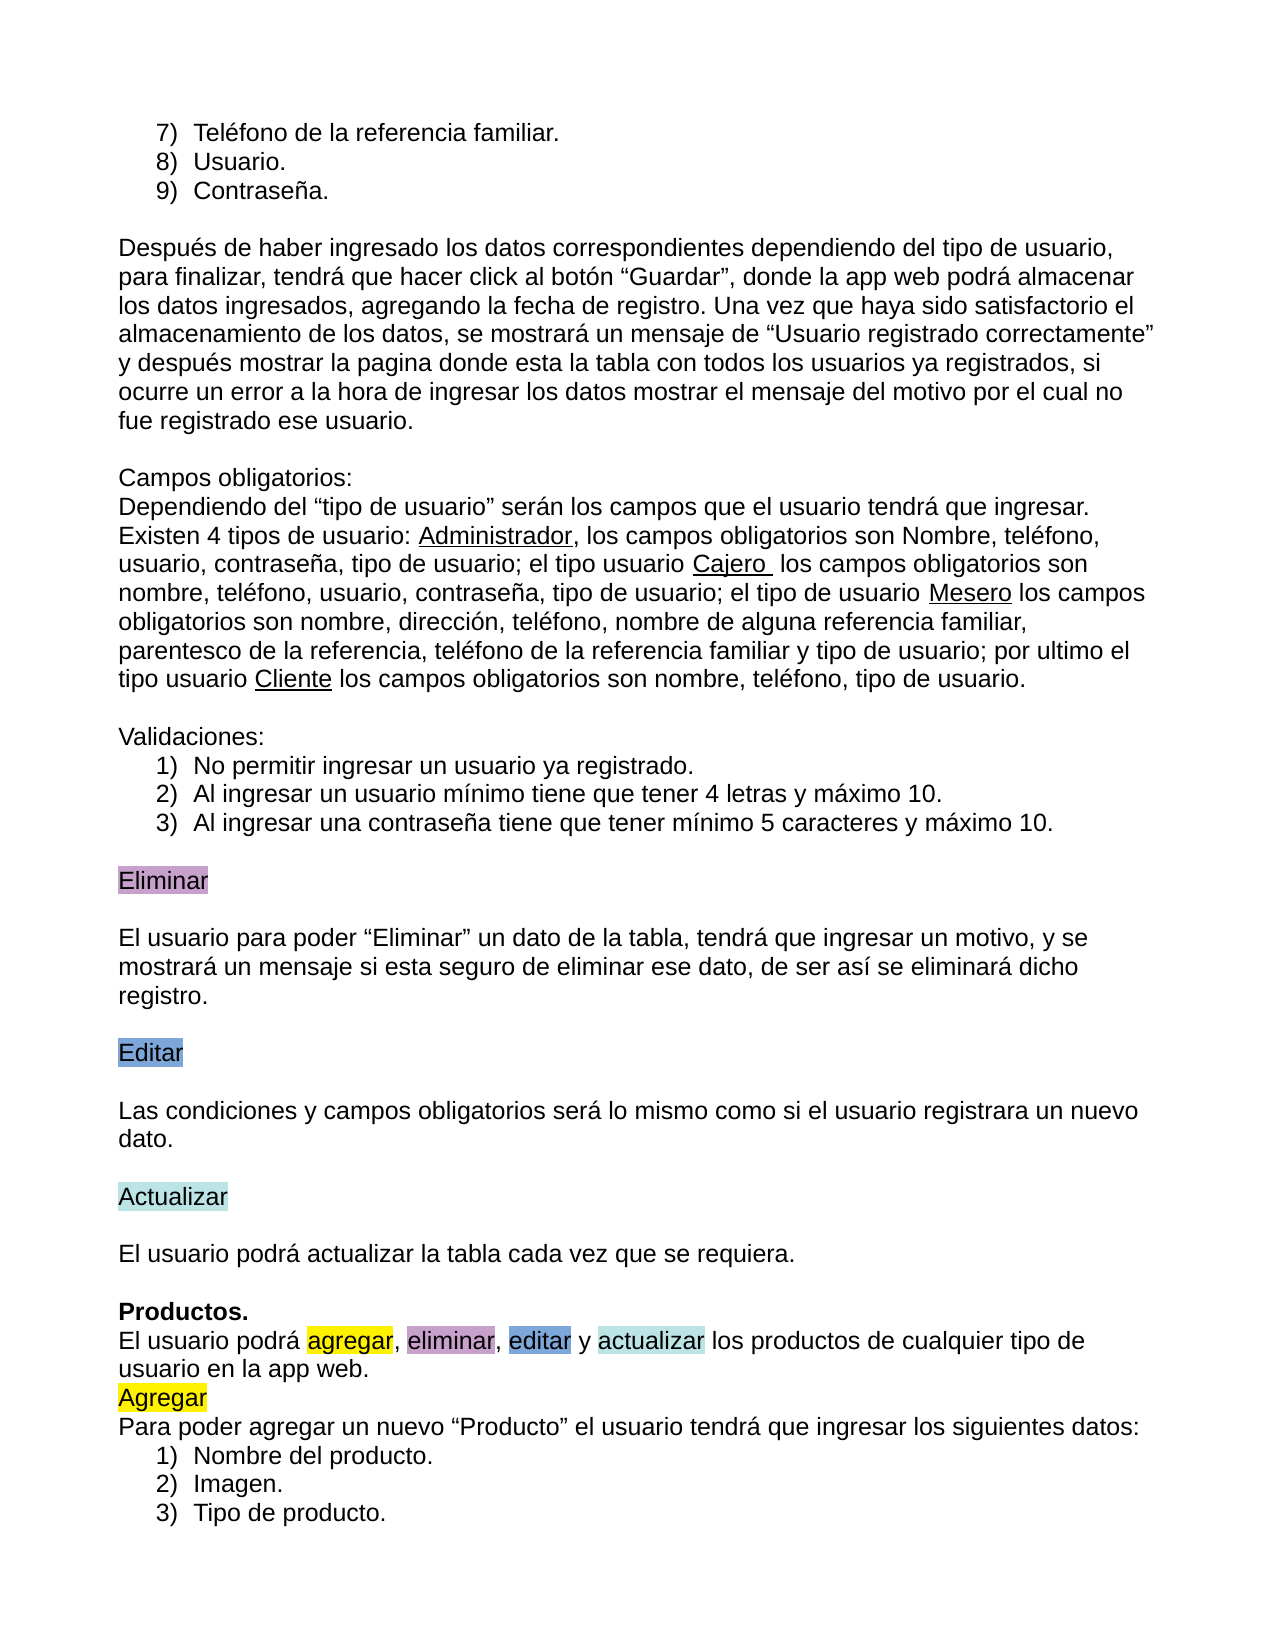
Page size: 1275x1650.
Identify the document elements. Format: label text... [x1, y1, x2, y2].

text Editar [118, 1038, 1157, 1067]
list Imagen. [156, 1469, 1157, 1498]
list Nombre del producto. [156, 1441, 1157, 1469]
list Teléfono de la referencia familiar. [156, 118, 1157, 147]
text Eliminar [118, 866, 1157, 894]
text Agregar [118, 1383, 1157, 1412]
list Al ingresar una contraseña tiene que tener mínimo 5 caracteres y máximo 10. [156, 808, 1157, 837]
text Para poder agregar un nuevo “Producto” el usuario tendrá que ingresar los siguientes datos: [118, 1412, 1157, 1441]
text Validaciones: [118, 722, 1157, 751]
text Después de haber ingresado los datos correspondientes dependiendo del tipo de usuario, para finalizar, tendrá que hacer click al botón “Guardar”, donde la app web podrá almacenar los datos ingresados, agregando la fecha de registro. Una vez que haya sido satisfactorio el almacenamiento de los datos, se mostrará un mensaje de “Usuario registrado correctamente” y después mostrar la pagina donde esta la tabla con todos los usuarios ya registrados, si ocurre un error a la hora de ingresar los datos mostrar el mensaje del motivo por el cual no fue registrado ese usuario. [118, 233, 1157, 434]
text El usuario podrá agregar, eliminar, editar y actualizar los productos de cualquier tipo de usuario en la app web. [118, 1326, 1157, 1383]
text Actualizar [118, 1182, 1157, 1211]
text El usuario podrá actualizar la tabla cada vez que se requiera. [118, 1239, 1157, 1268]
text Dependiendo del “tipo de usuario” serán los campos que el usuario tendrá que ingresar. Existen 4 tipos de usuario: Administrador, los campos obligatorios son Nombre, teléfono, usuario, contraseña, tipo de usuario; el tipo usuario Cajero los campos obligatorios son nombre, teléfono, usuario, contraseña, tipo de usuario; el tipo de usuario Mesero los campos obligatorios son nombre, dirección, teléfono, nombre de alguna referencia familiar, parentesco de la referencia, teléfono de la referencia familiar y tipo de usuario; por ultimo el tipo usuario Cliente los campos obligatorios son nombre, teléfono, tipo de usuario. [118, 492, 1157, 693]
list No permitir ingresar un usuario ya registrado. [156, 751, 1157, 779]
list Contraseña. [156, 176, 1157, 204]
text Productos. [118, 1297, 1157, 1326]
text El usuario para poder “Eliminar” un dato de la tabla, tendrá que ingresar un motivo, y se mostrará un mensaje si esta seguro de eliminar ese dato, de ser así se eliminará dicho registro. [118, 923, 1157, 1009]
text Las condiciones y campos obligatorios será lo mismo como si el usuario registrara un nuevo dato. [118, 1096, 1157, 1153]
list Tipo de producto. [156, 1498, 1157, 1527]
list Usuario. [156, 147, 1157, 176]
text Campos obligatorios: [118, 463, 1157, 492]
list Al ingresar un usuario mínimo tiene que tener 4 letras y máximo 10. [156, 779, 1157, 808]
